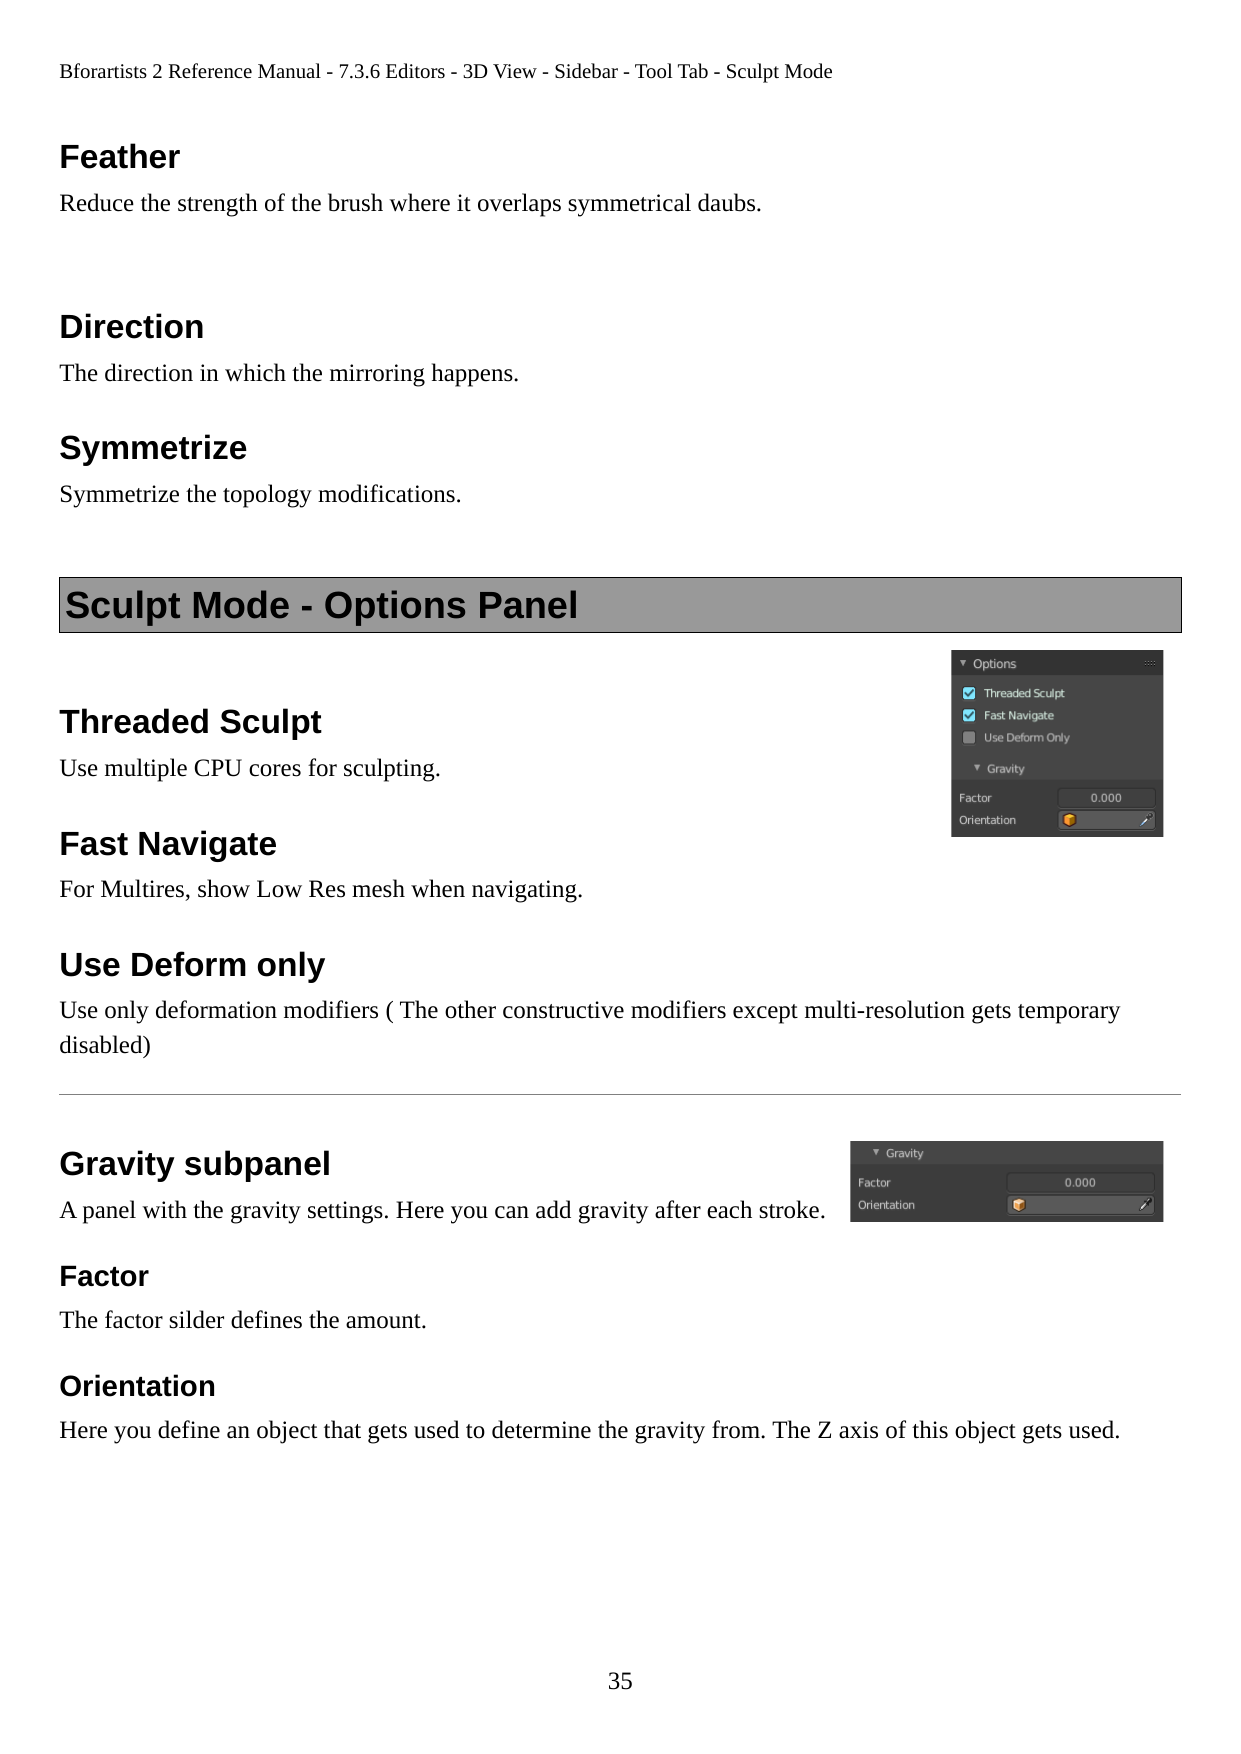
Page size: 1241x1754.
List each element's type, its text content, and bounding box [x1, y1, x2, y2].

text Use only deformation modifiers ( The other constructive modifiers except multi-resolution gets temporary disabled) [59, 996, 1181, 1059]
subtitle Fast Navigate [59, 823, 1181, 862]
subtitle Orientation [59, 1369, 1181, 1402]
text Reduce the strength of the brush where it overlaps symmetrical daubs. [59, 188, 1181, 217]
text A panel with the gravity settings. Here you can add gravity after each stroke. [59, 1195, 1181, 1224]
text For Multires, show Low Res mesh when navigating. [59, 874, 1181, 903]
subtitle Threaded Sculpt [59, 702, 951, 741]
subtitle [1164, 1144, 1181, 1183]
text Symmetrize the topology modifications. [59, 479, 1181, 508]
text Here you define an object that gets used to determine the gravity from. The Z axis of this object gets used. [59, 1415, 1181, 1444]
text The direction in which the mirroring happens. [59, 358, 1181, 387]
table_header Sculpt Mode - Options Panel [60, 578, 1181, 632]
text Use multiple CPU cores for sculpting. [59, 753, 951, 782]
picture [951, 650, 1164, 837]
subtitle Use Deform only [59, 944, 1181, 983]
subtitle [1164, 702, 1181, 741]
picture [850, 1141, 1164, 1222]
subtitle Factor [59, 1259, 1181, 1293]
subtitle Gravity subpanel [59, 1144, 850, 1183]
subtitle Direction [59, 307, 1181, 345]
text The factor silder defines the amount. [59, 1305, 1181, 1334]
subtitle Feather [59, 137, 1181, 175]
subtitle Symmetrize [59, 428, 1181, 466]
